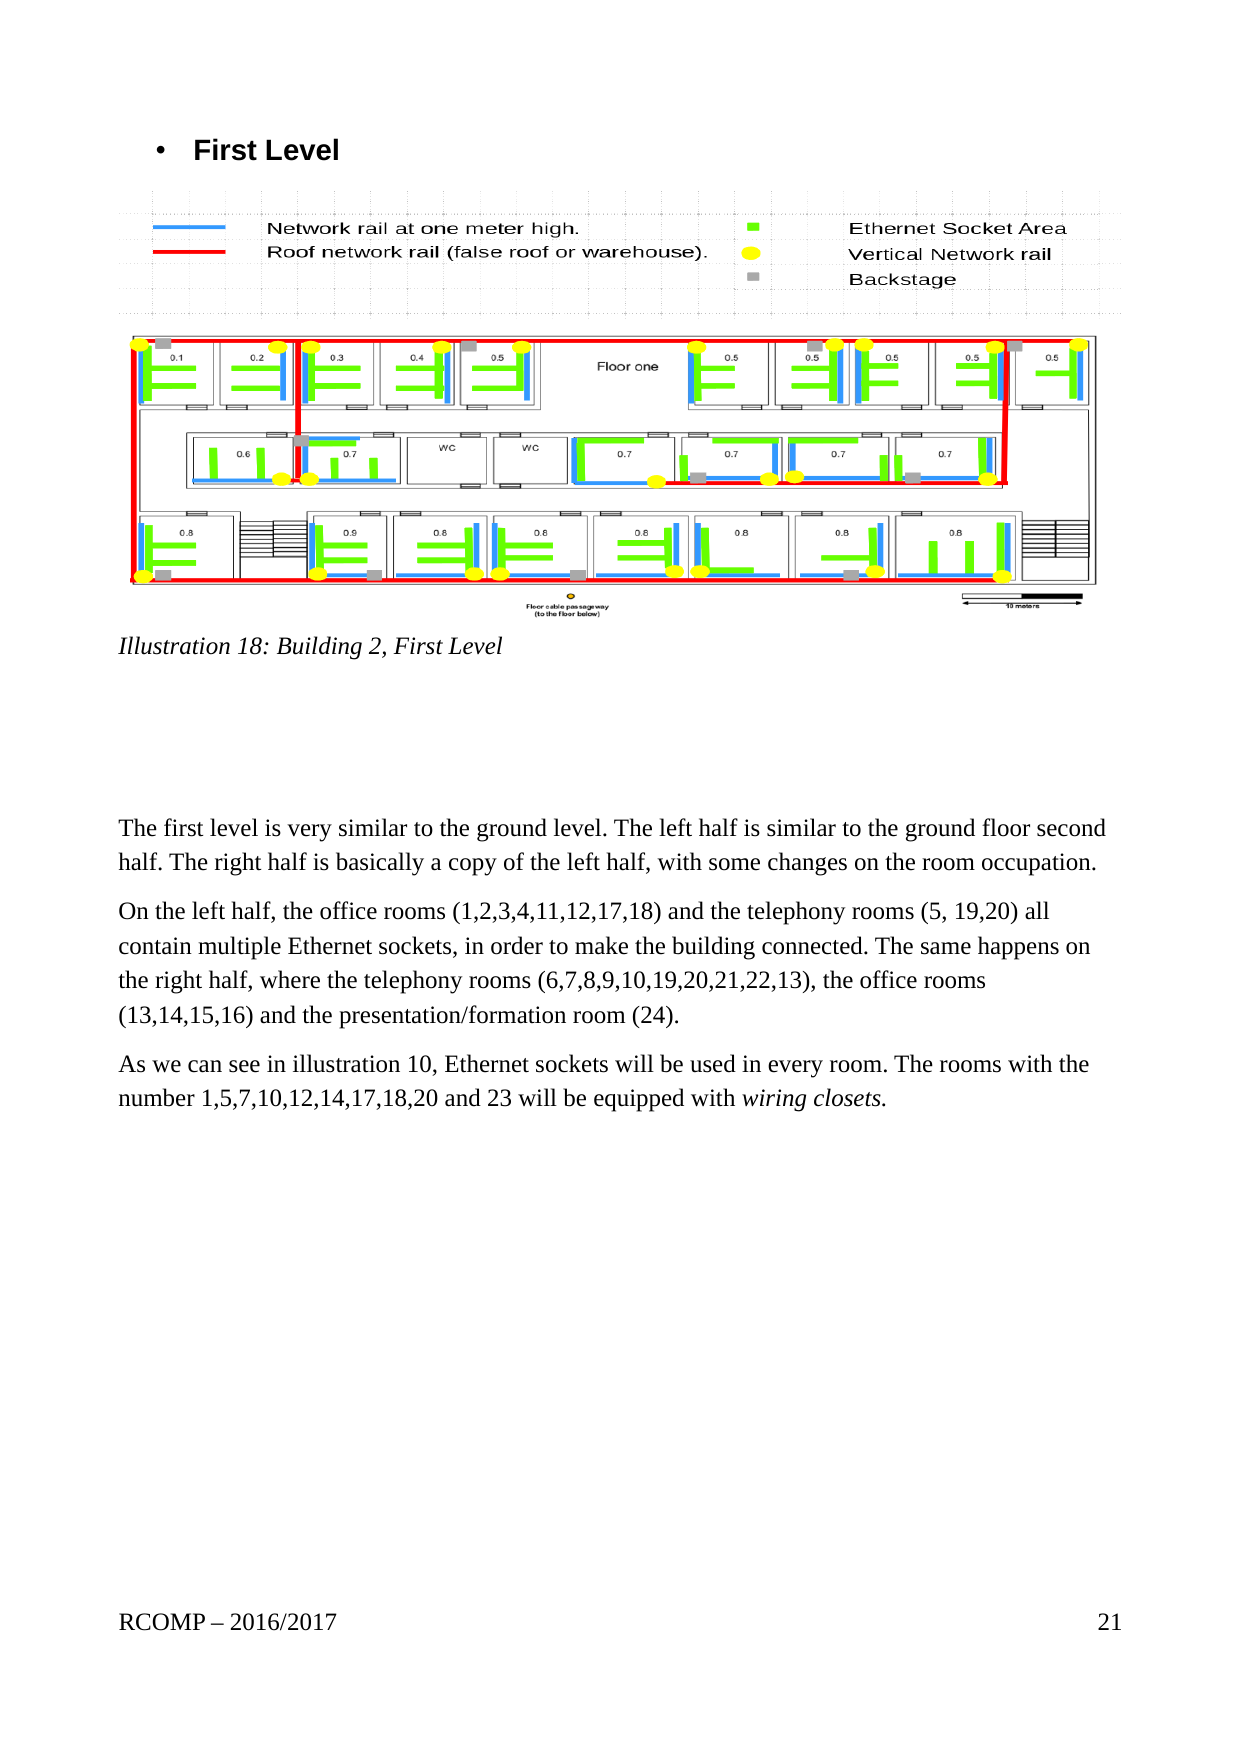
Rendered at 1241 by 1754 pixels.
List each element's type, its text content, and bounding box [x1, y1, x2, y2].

text On the left half, the office rooms (1,2,3,4,11,12,17,18) and the telephony rooms (5, 19,20) all contain multiple Ethernet sockets, in order to make the building connected. The same happens on the right half, where the telephony rooms (6,7,8,9,10,19,20,21,22,13), the office rooms (13,14,15,16) and the presentation/formation room (24). [118, 896, 1122, 1028]
text The first level is very similar to the ground level. The left half is similar to the ground floor second half. The right half is basically a copy of the left half, with some changes on the room occupation. [118, 813, 1122, 876]
picture [118, 191, 1123, 626]
subtitle First Level [156, 133, 1122, 166]
text As we can see in illustration 10, Ethernet sockets will be used in every room. The rooms with the number 1,5,7,10,12,14,17,18,20 and 23 will be equipped with wiring closets. [118, 1049, 1122, 1112]
text Illustration 18: Building 2, First Level [118, 626, 1122, 660]
